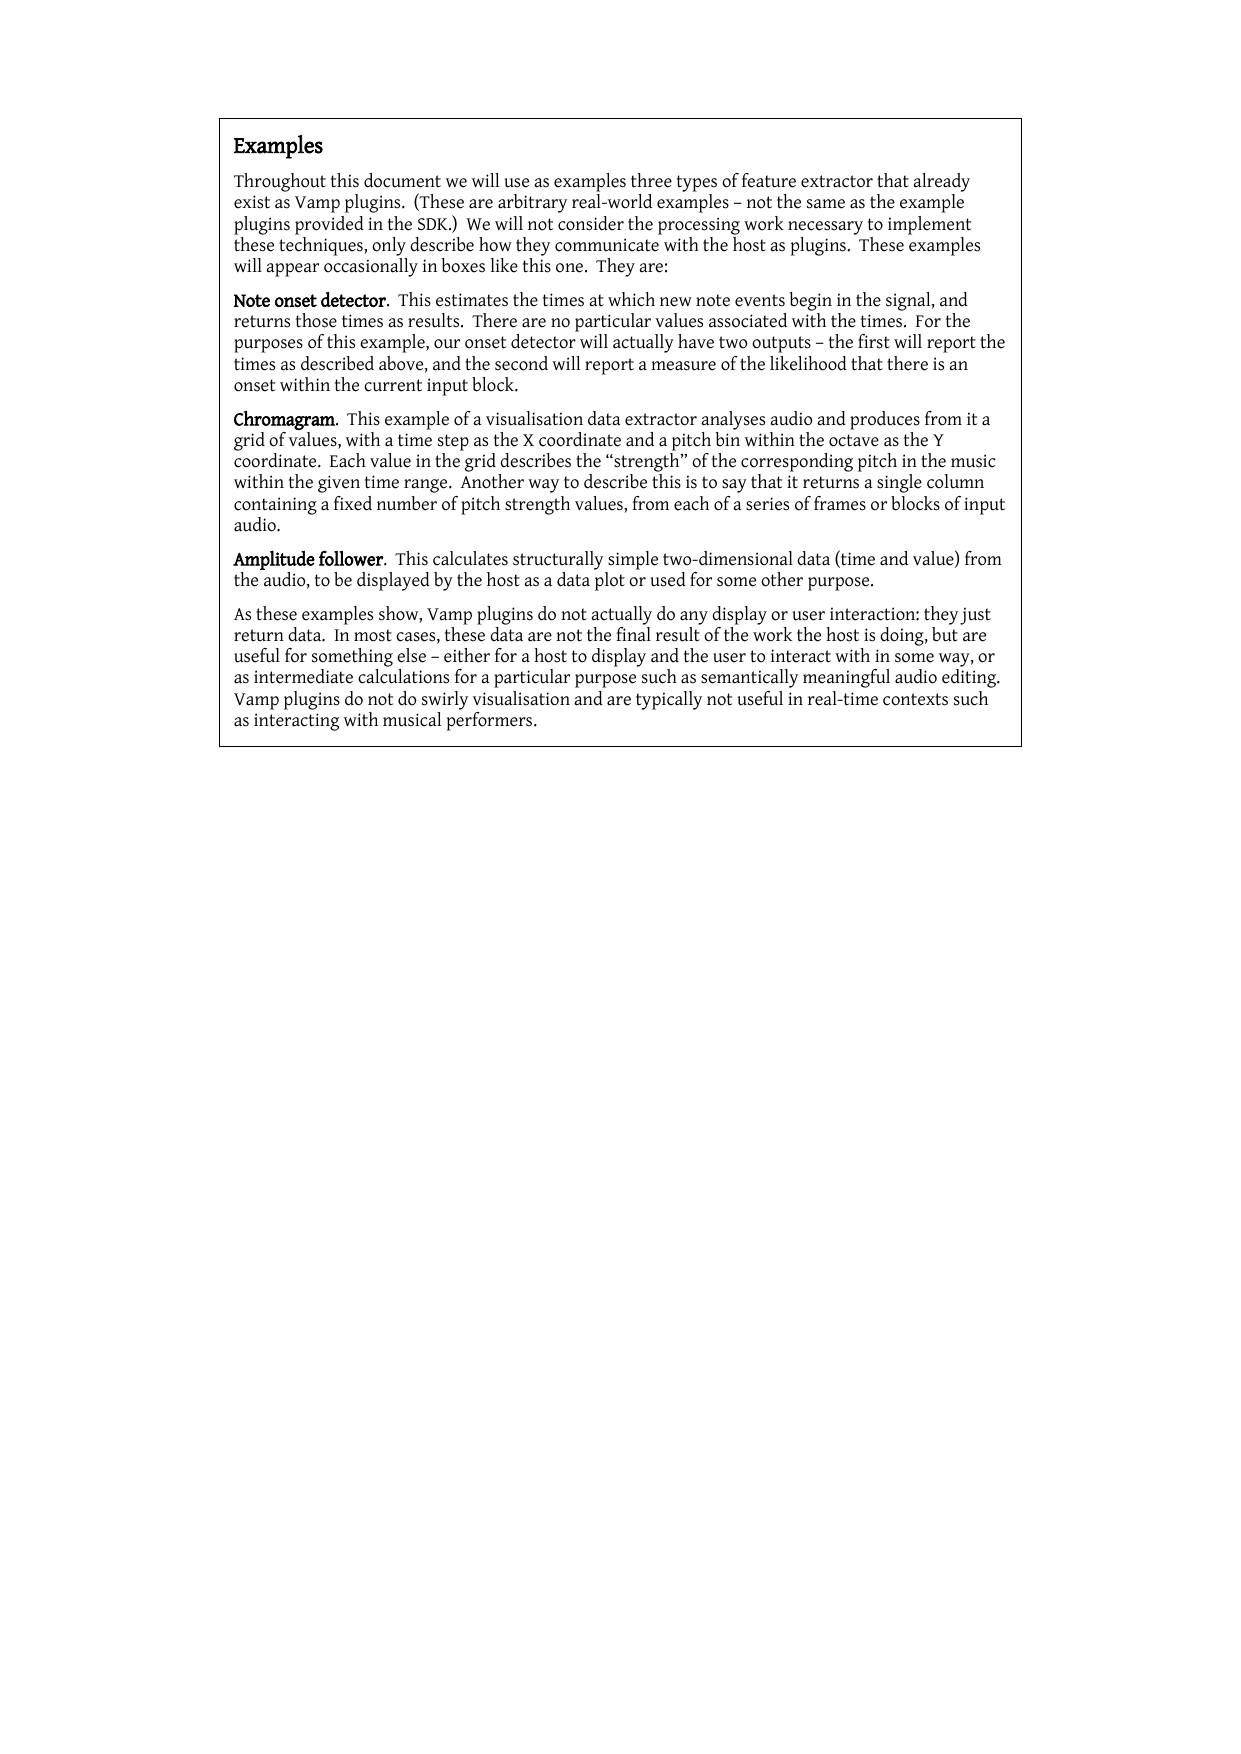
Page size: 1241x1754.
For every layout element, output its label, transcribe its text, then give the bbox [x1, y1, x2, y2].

text Examples [233, 133, 1007, 159]
text As these examples show, Vamp plugins do not actually do any display or user interaction: they just return data. In most cases, these data are not the final result of the work the host is doing, but are useful for something else – either for a host to display and the user to interact with in some way, or as intermediate calculations for a particular purpose such as semantically meaningful audio editing. Vamp plugins do not do swirly visualisation and are typically not useful in real-time contexts such as interacting with musical performers. [233, 604, 1007, 732]
text Note onset detector. This estimates the times at which new note events begin in the signal, and returns those times as results. There are no particular values associated with the times. For the purposes of this example, our onset detector will actually have two outputs – the first will report the times as described above, and the second will report a measure of the likelihood that there is an onset within the current input block. [233, 290, 1007, 397]
text Chromagram. This example of a visualisation data extractor analyses audio and produces from it a grid of values, with a time step as the X coordinate and a pitch bin within the octave as the Y coordinate. Each value in the grid describes the “strength” of the corresponding pitch in the music within the given time range. Another way to describe this is to say that it returns a single column containing a fixed number of pitch strength values, from each of a series of frames or blocks of input audio. [233, 409, 1007, 537]
text Throughout this document we will use as examples three types of feature extractor that already exist as Vamp plugins. (These are arbitrary real-world examples – not the same as the example plugins provided in the SDK.) We will not consider the processing work necessary to implement these techniques, only describe how they communicate with the host as plugins. These examples will appear occasionally in boxes like this one. They are: [233, 172, 1007, 278]
text Amplitude follower. This calculates structurally simple two-dimensional data (time and value) from the audio, to be displayed by the host as a data plot or used for some other purpose. [233, 549, 1007, 592]
